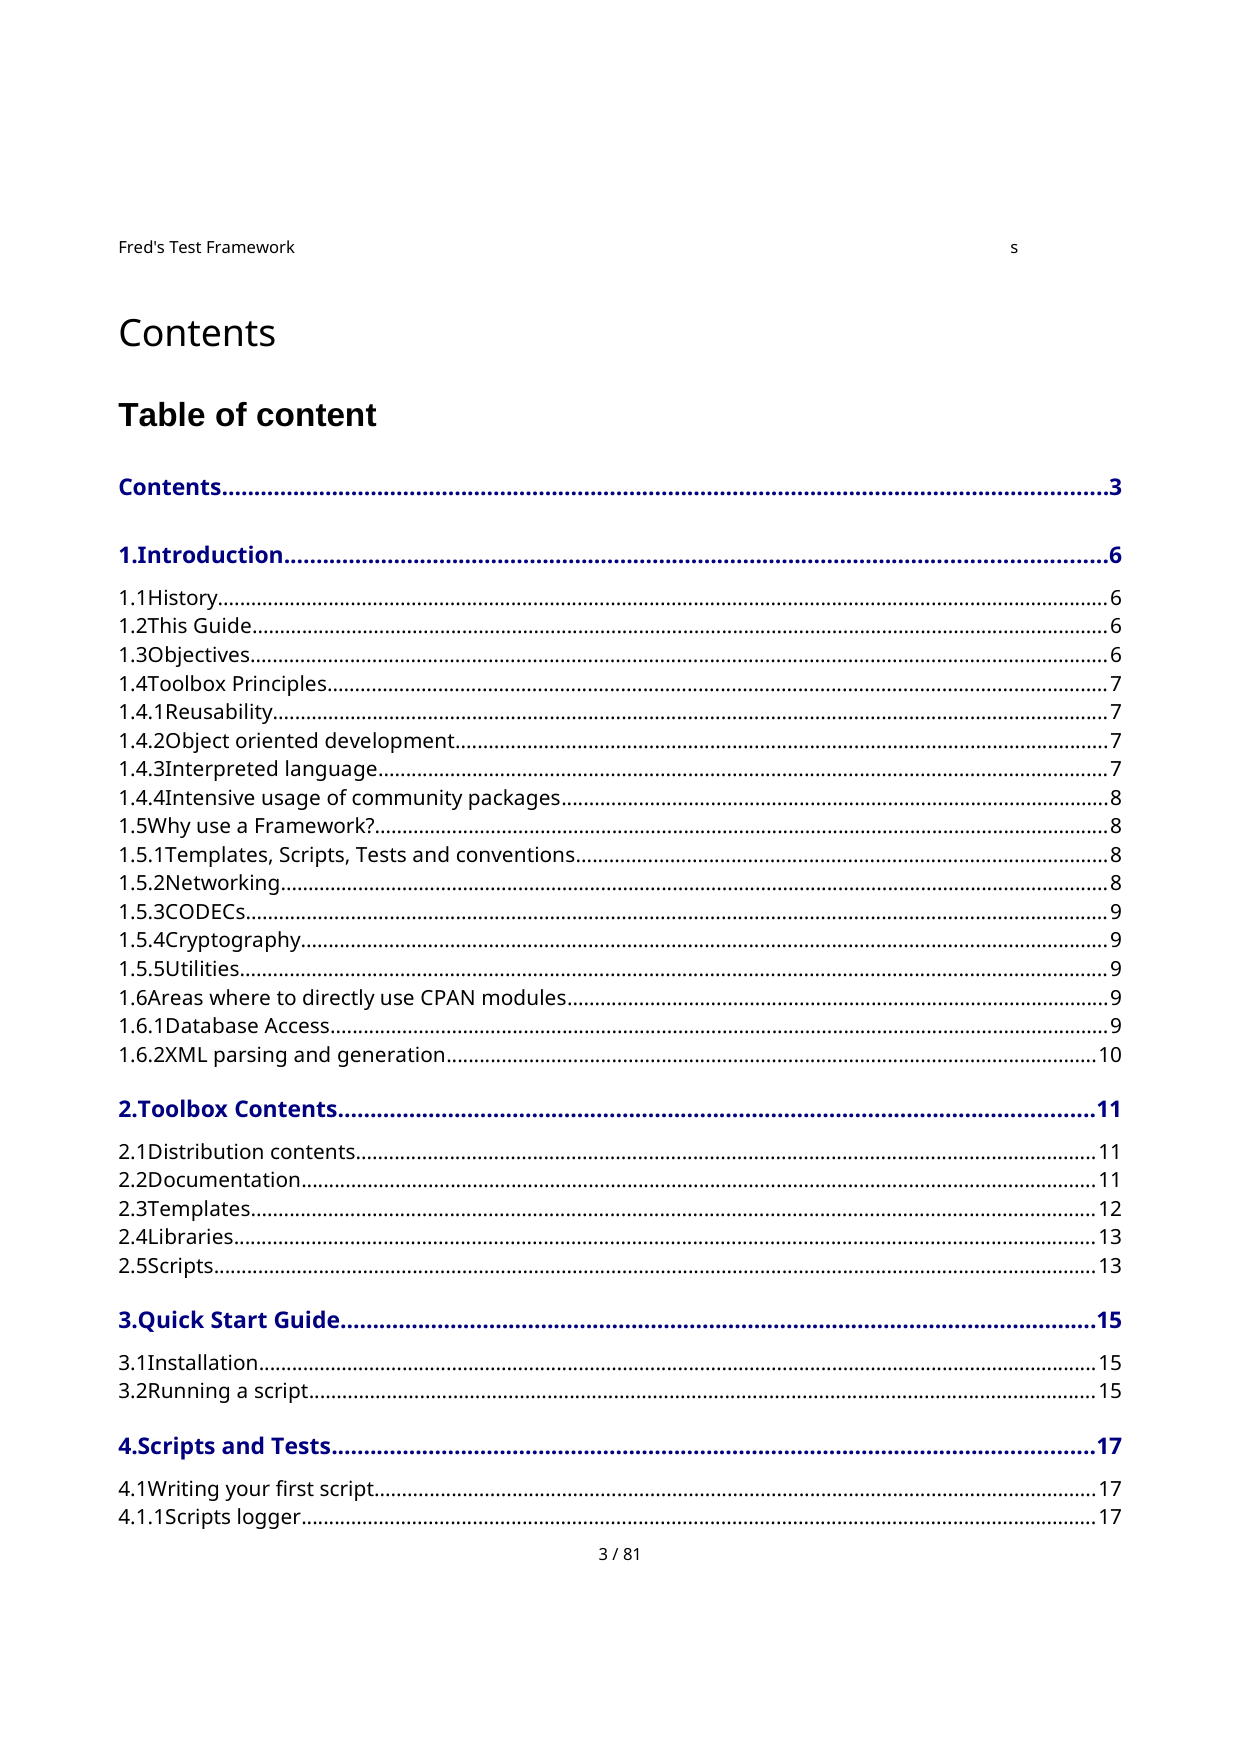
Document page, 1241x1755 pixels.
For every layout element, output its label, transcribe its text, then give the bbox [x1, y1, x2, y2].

text 4.Scripts and Tests 17 [118, 1430, 1122, 1461]
text 1.3Objectives 6 [118, 640, 1122, 668]
text 1.4.4Intensive usage of community packages 8 [118, 783, 1122, 811]
text 1.6.2XML parsing and generation 10 [118, 1039, 1122, 1068]
text 3.Quick Start Guide 15 [118, 1304, 1122, 1335]
text 2.2Documentation 11 [118, 1165, 1122, 1194]
text 1.4Toolbox Principles 7 [118, 668, 1122, 697]
text 1.4.3Interpreted language 7 [118, 754, 1122, 783]
text 2.4Libraries 13 [118, 1222, 1122, 1251]
text 1.5.1Templates, Scripts, Tests and conventions 8 [118, 840, 1122, 868]
text 1.5Why use a Framework? 8 [118, 811, 1122, 840]
text 3.1Installation 15 [118, 1348, 1122, 1376]
text 1.5.2Networking 8 [118, 868, 1122, 897]
text 1.4.2Object oriented development 7 [118, 726, 1122, 754]
text 1.5.5Utilities 9 [118, 954, 1122, 982]
subtitle Contents [118, 306, 1122, 357]
text 2.Toolbox Contents 11 [118, 1093, 1122, 1124]
text 1.5.3CODECs 9 [118, 897, 1122, 925]
text 1.6.1Database Access 9 [118, 1011, 1122, 1039]
text 1.1History 6 [118, 583, 1122, 611]
text 3.2Running a script 15 [118, 1376, 1122, 1405]
text 2.5Scripts 13 [118, 1251, 1122, 1279]
text 1.4.1Reusability 7 [118, 697, 1122, 726]
text 2.1Distribution contents 11 [118, 1137, 1122, 1165]
text 2.3Templates 12 [118, 1194, 1122, 1222]
text 1.5.4Cryptography 9 [118, 925, 1122, 954]
text 4.1.1Scripts logger 17 [118, 1502, 1122, 1531]
text 4.1Writing your first script 17 [118, 1473, 1122, 1502]
text Contents 3 [118, 471, 1122, 502]
text 1.Introduction 6 [118, 539, 1122, 570]
text 1.6Areas where to directly use CPAN modules 9 [118, 982, 1122, 1011]
text 1.2This Guide 6 [118, 611, 1122, 640]
subtitle Table of content [118, 395, 1122, 433]
